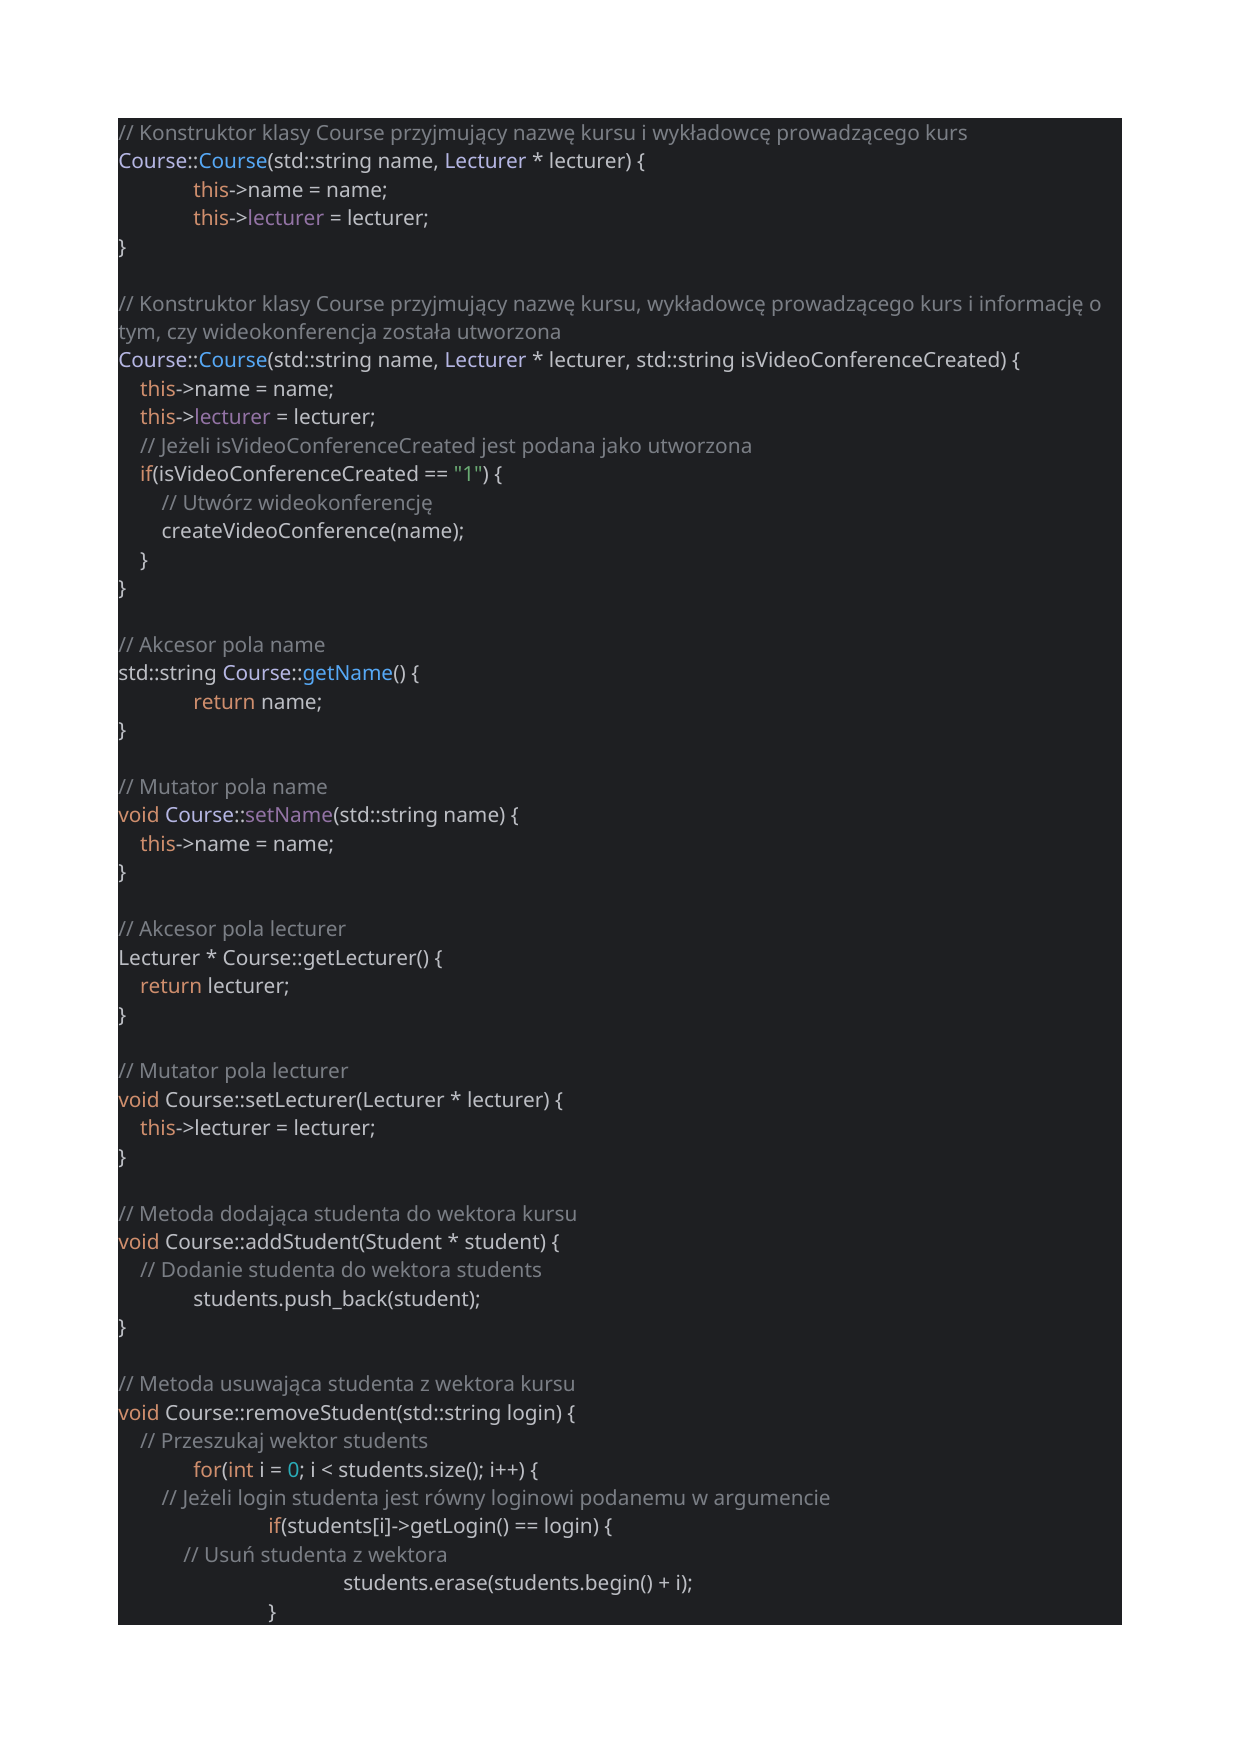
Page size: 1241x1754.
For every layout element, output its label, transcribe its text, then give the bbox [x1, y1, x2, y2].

text // Konstruktor klasy Course przyjmujący nazwę kursu i wykładowcę prowadzącego kurs Course::Course(std::string name, Lecturer * lecturer) { this->name = name; this->lecturer = lecturer; } // Konstruktor klasy Course przyjmujący nazwę kursu, wykładowcę prowadzącego kurs i informację o tym, czy wideokonferencja została utworzona Course::Course(std::string name, Lecturer * lecturer, std::string isVideoConferenceCreated) { this->name = name; this->lecturer = lecturer; // Jeżeli isVideoConferenceCreated jest podana jako utworzona if(isVideoConferenceCreated == "1") { // Utwórz wideokonferencję createVideoConference(name); } } // Akcesor pola name std::string Course::getName() { return name; } // Mutator pola name void Course::setName(std::string name) { this->name = name; } // Akcesor pola lecturer Lecturer * Course::getLecturer() { return lecturer; } // Mutator pola lecturer void Course::setLecturer(Lecturer * lecturer) { this->lecturer = lecturer; } // Metoda dodająca studenta do wektora kursu void Course::addStudent(Student * student) { // Dodanie studenta do wektora students students.push_back(student); } // Metoda usuwająca studenta z wektora kursu void Course::removeStudent(std::string login) { // Przeszukaj wektor students for(int i = 0; i < students.size(); i++) { // Jeżeli login studenta jest równy loginowi podanemu w argumencie if(students[i]->getLogin() == login) { // Usuń studenta z wektora students.erase(students.begin() + i); } [118, 118, 1122, 1625]
